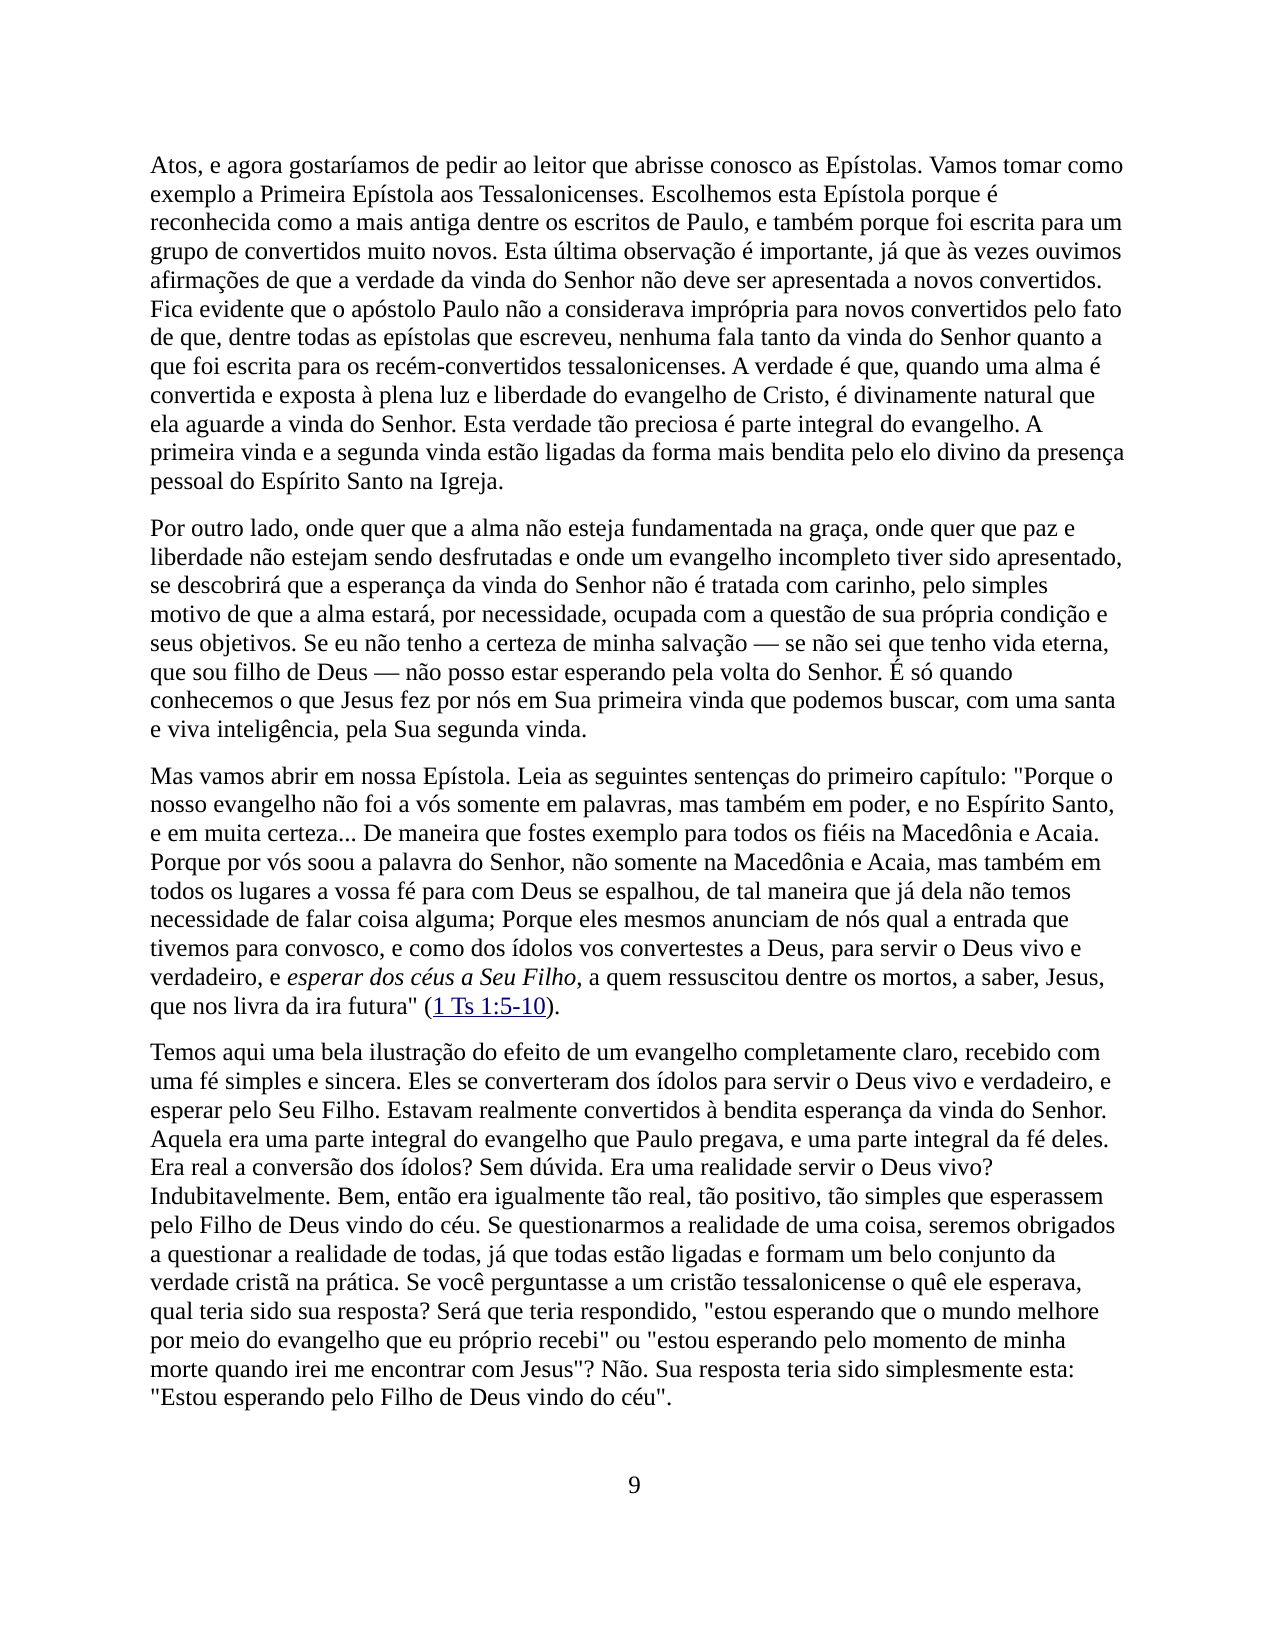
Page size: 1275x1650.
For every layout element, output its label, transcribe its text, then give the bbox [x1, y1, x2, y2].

text Por outro lado, onde quer que a alma não esteja fundamentada na graça, onde quer que paz e liberdade não estejam sendo desfrutadas e onde um evangelho incompleto tiver sido apresentado, se descobrirá que a esperança da vinda do Senhor não é tratada com carinho, pelo simples motivo de que a alma estará, por necessidade, ocupada com a questão de sua própria condição e seus objetivos. Se eu não tenho a certeza de minha salvação — se não sei que tenho vida eterna, que sou filho de Deus — não posso estar esperando pela volta do Senhor. É só quando conhecemos o que Jesus fez por nós em Sua primeira vinda que podemos buscar, com uma santa e viva inteligência, pela Sua segunda vinda. [150, 513, 1125, 743]
text Temos aqui uma bela ilustração do efeito de um evangelho completamente claro, recebido com uma fé simples e sincera. Eles se converteram dos ídolos para servir o Deus vivo e verdadeiro, e esperar pelo Seu Filho. Estavam realmente convertidos à bendita esperança da vinda do Senhor. Aquela era uma parte integral do evangelho que Paulo pregava, e uma parte integral da fé deles. Era real a conversão dos ídolos? Sem dúvida. Era uma realidade servir o Deus vivo? Indubitavelmente. Bem, então era igualmente tão real, tão positivo, tão simples que esperassem pelo Filho de Deus vindo do céu. Se questionarmos a realidade de uma coisa, seremos obrigados a questionar a realidade de todas, já que todas estão ligadas e formam um belo conjunto da verdade cristã na prática. Se você perguntasse a um cristão tessalonicense o quê ele esperava, qual teria sido sua resposta? Será que teria respondido, "estou esperando que o mundo melhore por meio do evangelho que eu próprio recebi" ou "estou esperando pelo momento de minha morte quando irei me encontrar com Jesus"? Não. Sua resposta teria sido simplesmente esta: "Estou esperando pelo Filho de Deus vindo do céu". [150, 1037, 1125, 1411]
text Atos, e agora gostaríamos de pedir ao leitor que abrisse conosco as Epístolas. Vamos tomar como exemplo a Primeira Epístola aos Tessalonicenses. Escolhemos esta Epístola porque é reconhecida como a mais antiga dentre os escritos de Paulo, e também porque foi escrita para um grupo de convertidos muito novos. Esta última observação é importante, já que às vezes ouvimos afirmações de que a verdade da vinda do Senhor não deve ser apresentada a novos convertidos. Fica evidente que o apóstolo Paulo não a considerava imprópria para novos convertidos pelo fato de que, dentre todas as epístolas que escreveu, nenhuma fala tanto da vinda do Senhor quanto a que foi escrita para os recém-convertidos tessalonicenses. A verdade é que, quando uma alma é convertida e exposta à plena luz e liberdade do evangelho de Cristo, é divinamente natural que ela aguarde a vinda do Senhor. Esta verdade tão preciosa é parte integral do evangelho. A primeira vinda e a segunda vinda estão ligadas da forma mais bendita pelo elo divino da presença pessoal do Espírito Santo na Igreja. [150, 150, 1125, 495]
text Mas vamos abrir em nossa Epístola. Leia as seguintes sentenças do primeiro capítulo: "Porque o nosso evangelho não foi a vós somente em palavras, mas também em poder, e no Espírito Santo, e em muita certeza... De maneira que fostes exemplo para todos os fiéis na Macedônia e Acaia. Porque por vós soou a palavra do Senhor, não somente na Macedônia e Acaia, mas também em todos os lugares a vossa fé para com Deus se espalhou, de tal maneira que já dela não temos necessidade de falar coisa alguma; Porque eles mesmos anunciam de nós qual a entrada que tivemos para convosco, e como dos ídolos vos convertestes a Deus, para servir o Deus vivo e verdadeiro, e esperar dos céus a Seu Filho, a quem ressuscitou dentre os mortos, a saber, Jesus, que nos livra da ira futura" (1 Ts 1:5-10). [150, 761, 1125, 1019]
